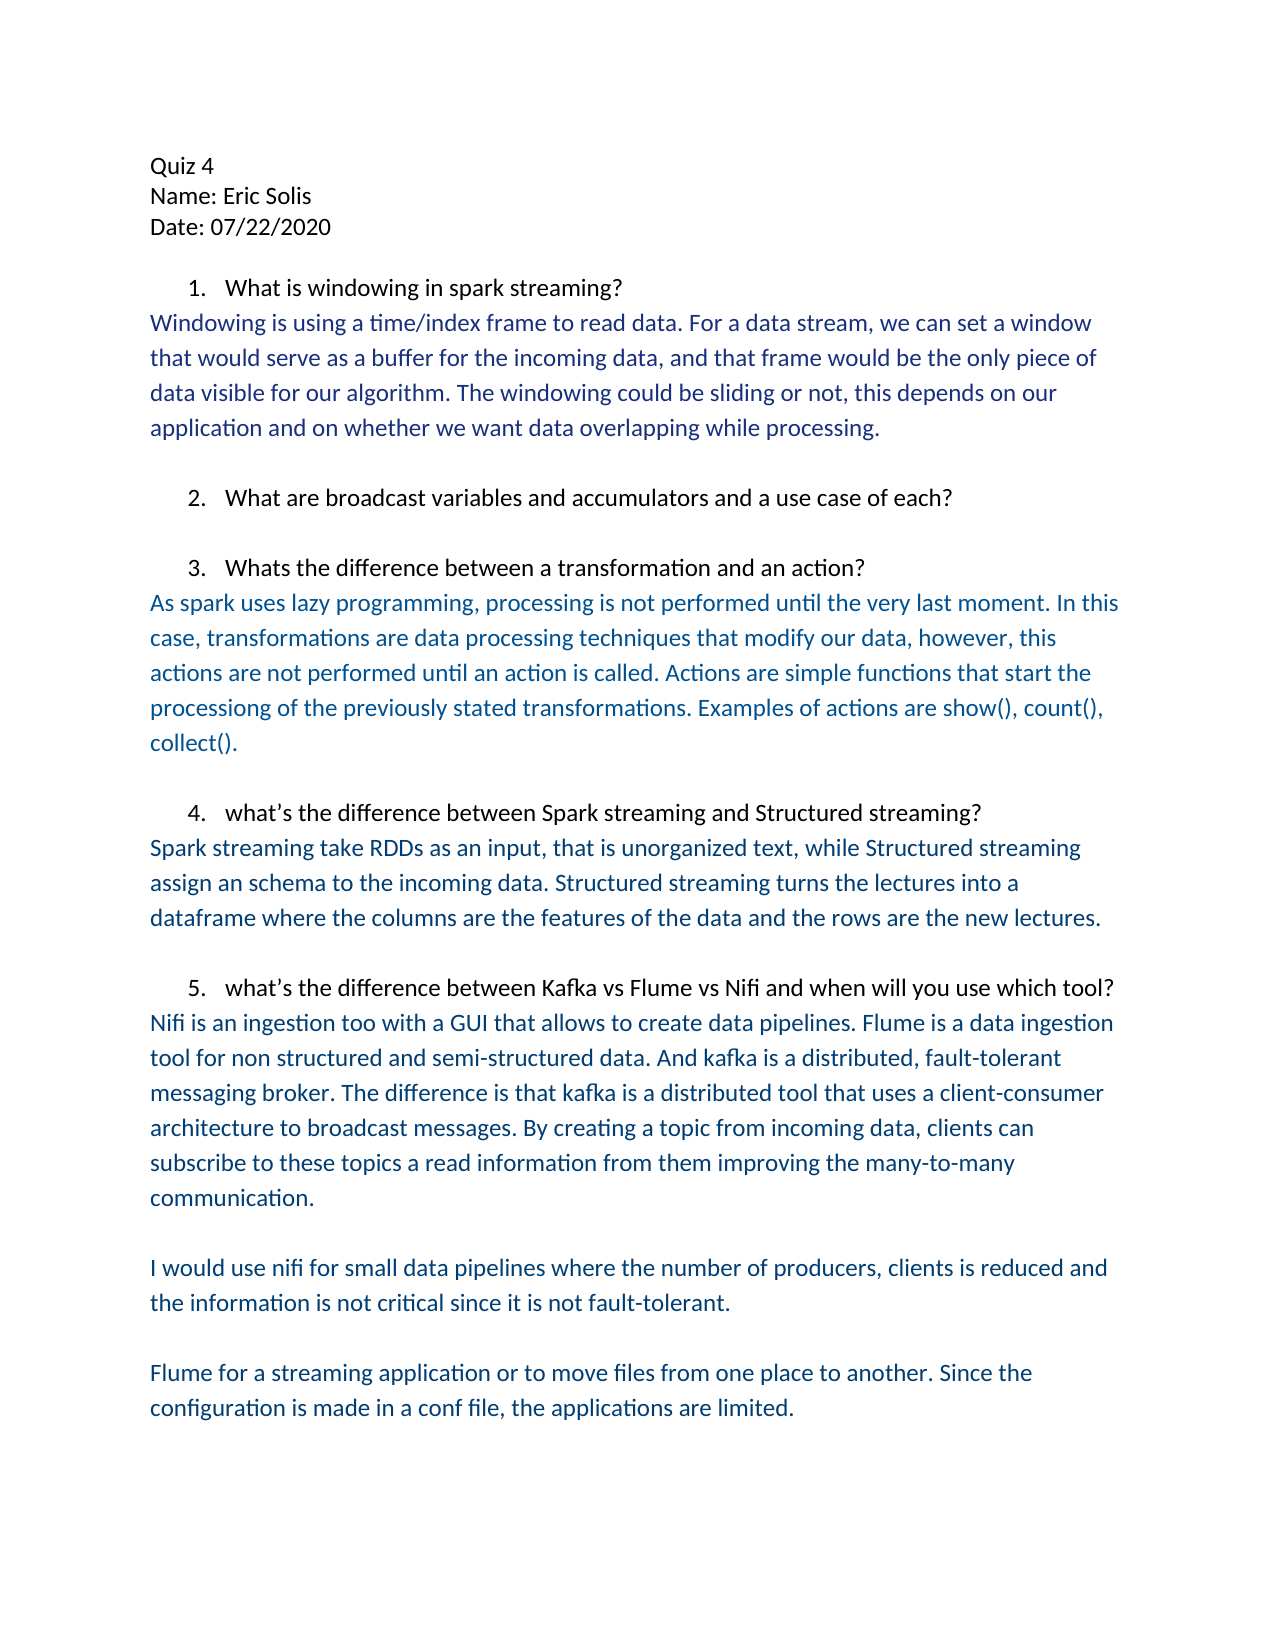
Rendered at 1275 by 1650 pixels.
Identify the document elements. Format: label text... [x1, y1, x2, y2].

text Name: Eric Solis Date: 07/22/2020 [150, 181, 1125, 272]
list what’s the difference between Spark streaming and Structured streaming? [187, 797, 1125, 828]
list Windowing is using a time/index frame to read data. For a data stream, we can set a window that would serve as a buffer for the incoming data, and that frame would be the only piece of data visible for our algorithm. The windowing could be sliding or not, this depends on our application and on whether we want data overlapping while processing. [150, 307, 1125, 443]
list Whats the difference between a transformation and an action? [187, 552, 1125, 583]
list Spark streaming take RDDs as an input, that is unorganized text, while Structured streaming assign an schema to the incoming data. Structured streaming turns the lectures into a dataframe where the columns are the features of the data and the rows are the new lectures. [150, 832, 1125, 933]
list As spark uses lazy programming, processing is not performed until the very last moment. In this case, transformations are data processing techniques that modify our data, however, this actions are not performed until an action is called. Actions are simple functions that start the processiong of the previously stated transformations. Examples of actions are show(), count(), collect(). [150, 587, 1125, 758]
list Flume for a streaming application or to move files from one place to another. Since the configuration is made in a conf file, the applications are limited. [150, 1357, 1125, 1423]
list what’s the difference between Kafka vs Flume vs Nifi and when will you use which tool? [187, 972, 1125, 1003]
list I would use nifi for small data pipelines where the number of producers, clients is reduced and the information is not critical since it is not fault-tolerant. [150, 1252, 1125, 1318]
list Nifi is an ingestion too with a GUI that allows to create data pipelines. Flume is a data ingestion tool for non structured and semi-structured data. And kafka is a distributed, fault-tolerant messaging broker. The difference is that kafka is a distributed tool that uses a client-consumer architecture to broadcast messages. By creating a topic from incoming data, clients can subscribe to these topics a read information from them improving the many-to-many communication. [150, 1007, 1125, 1213]
text Quiz 4 [150, 150, 1125, 181]
list What is windowing in spark streaming? [187, 272, 1125, 303]
list What are broadcast variables and accumulators and a use case of each? [187, 482, 1125, 513]
